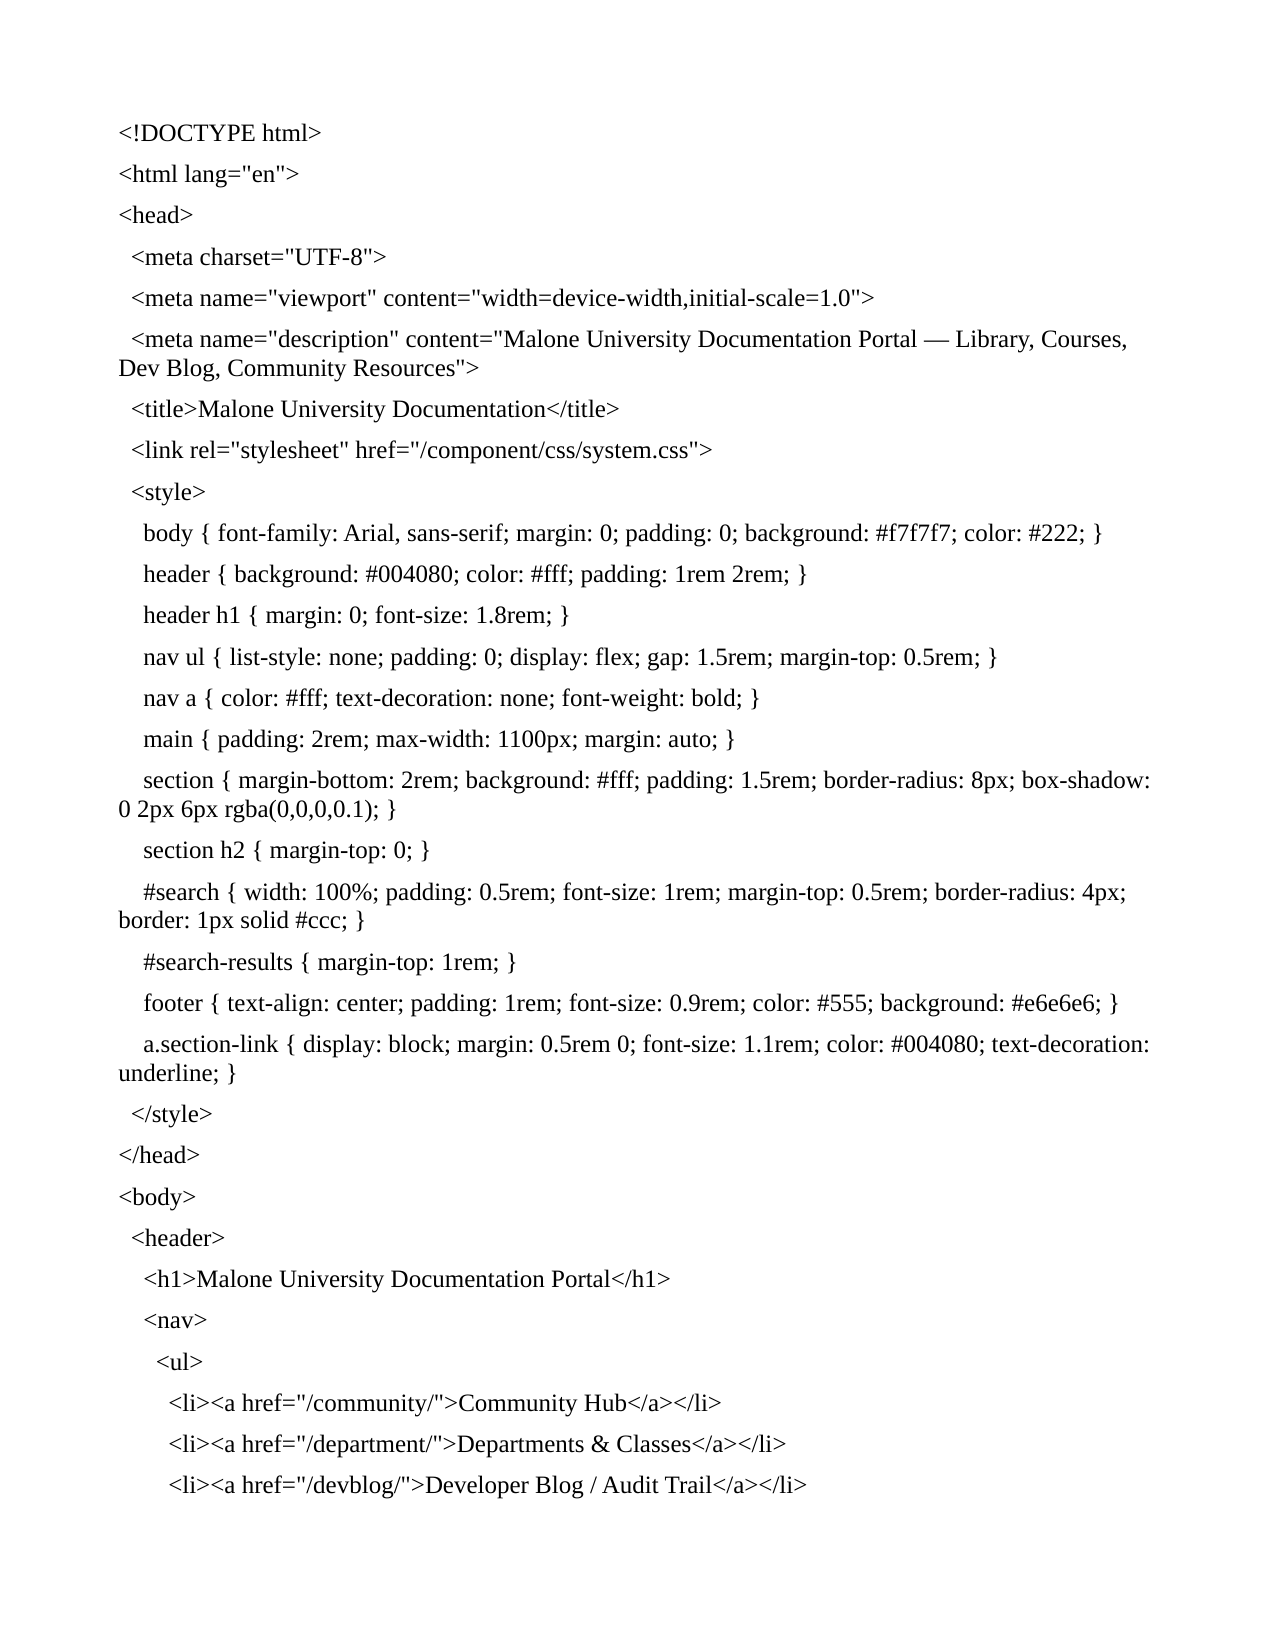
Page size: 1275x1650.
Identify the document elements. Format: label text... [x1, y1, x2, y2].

text <ul> [118, 1347, 1157, 1376]
text section { margin-bottom: 2rem; background: #fff; padding: 1.5rem; border-radius: 8px; box-shadow: 0 2px 6px rgba(0,0,0,0.1); } [118, 766, 1157, 823]
text header h1 { margin: 0; font-size: 1.8rem; } [118, 601, 1157, 629]
text a.section-link { display: block; margin: 0.5rem 0; font-size: 1.1rem; color: #004080; text-decoration: underline; } [118, 1029, 1157, 1087]
text </style> [118, 1099, 1157, 1128]
text #search { width: 100%; padding: 0.5rem; font-size: 1rem; margin-top: 0.5rem; border-radius: 4px; border: 1px solid #ccc; } [118, 877, 1157, 934]
text nav a { color: #fff; text-decoration: none; font-weight: bold; } [118, 683, 1157, 712]
text <nav> [118, 1306, 1157, 1334]
text footer { text-align: center; padding: 1rem; font-size: 0.9rem; color: #555; background: #e6e6e6; } [118, 988, 1157, 1017]
text <meta charset="UTF-8"> [118, 242, 1157, 271]
text #search-results { margin-top: 1rem; } [118, 947, 1157, 976]
text <style> [118, 477, 1157, 506]
text <body> [118, 1182, 1157, 1211]
text <li><a href="/community/">Community Hub</a></li> [118, 1388, 1157, 1417]
text </head> [118, 1141, 1157, 1169]
text <li><a href="/devblog/">Developer Blog / Audit Trail</a></li> [118, 1471, 1157, 1499]
text <h1>Malone University Documentation Portal</h1> [118, 1264, 1157, 1293]
text section h2 { margin-top: 0; } [118, 836, 1157, 864]
text <!DOCTYPE html> [118, 118, 1157, 147]
text <html lang="en"> [118, 159, 1157, 188]
text <link rel="stylesheet" href="/component/css/system.css"> [118, 436, 1157, 464]
text nav ul { list-style: none; padding: 0; display: flex; gap: 1.5rem; margin-top: 0.5rem; } [118, 642, 1157, 671]
text <header> [118, 1223, 1157, 1252]
text main { padding: 2rem; max-width: 1100px; margin: auto; } [118, 724, 1157, 753]
text <meta name="description" content="Malone University Documentation Portal — Library, Courses, Dev Blog, Community Resources"> [118, 324, 1157, 382]
text body { font-family: Arial, sans-serif; margin: 0; padding: 0; background: #f7f7f7; color: #222; } [118, 518, 1157, 547]
text <li><a href="/department/">Departments & Classes</a></li> [118, 1429, 1157, 1458]
text <meta name="viewport" content="width=device-width,initial-scale=1.0"> [118, 283, 1157, 312]
text <title>Malone University Documentation</title> [118, 394, 1157, 423]
text <head> [118, 201, 1157, 229]
text header { background: #004080; color: #fff; padding: 1rem 2rem; } [118, 559, 1157, 588]
